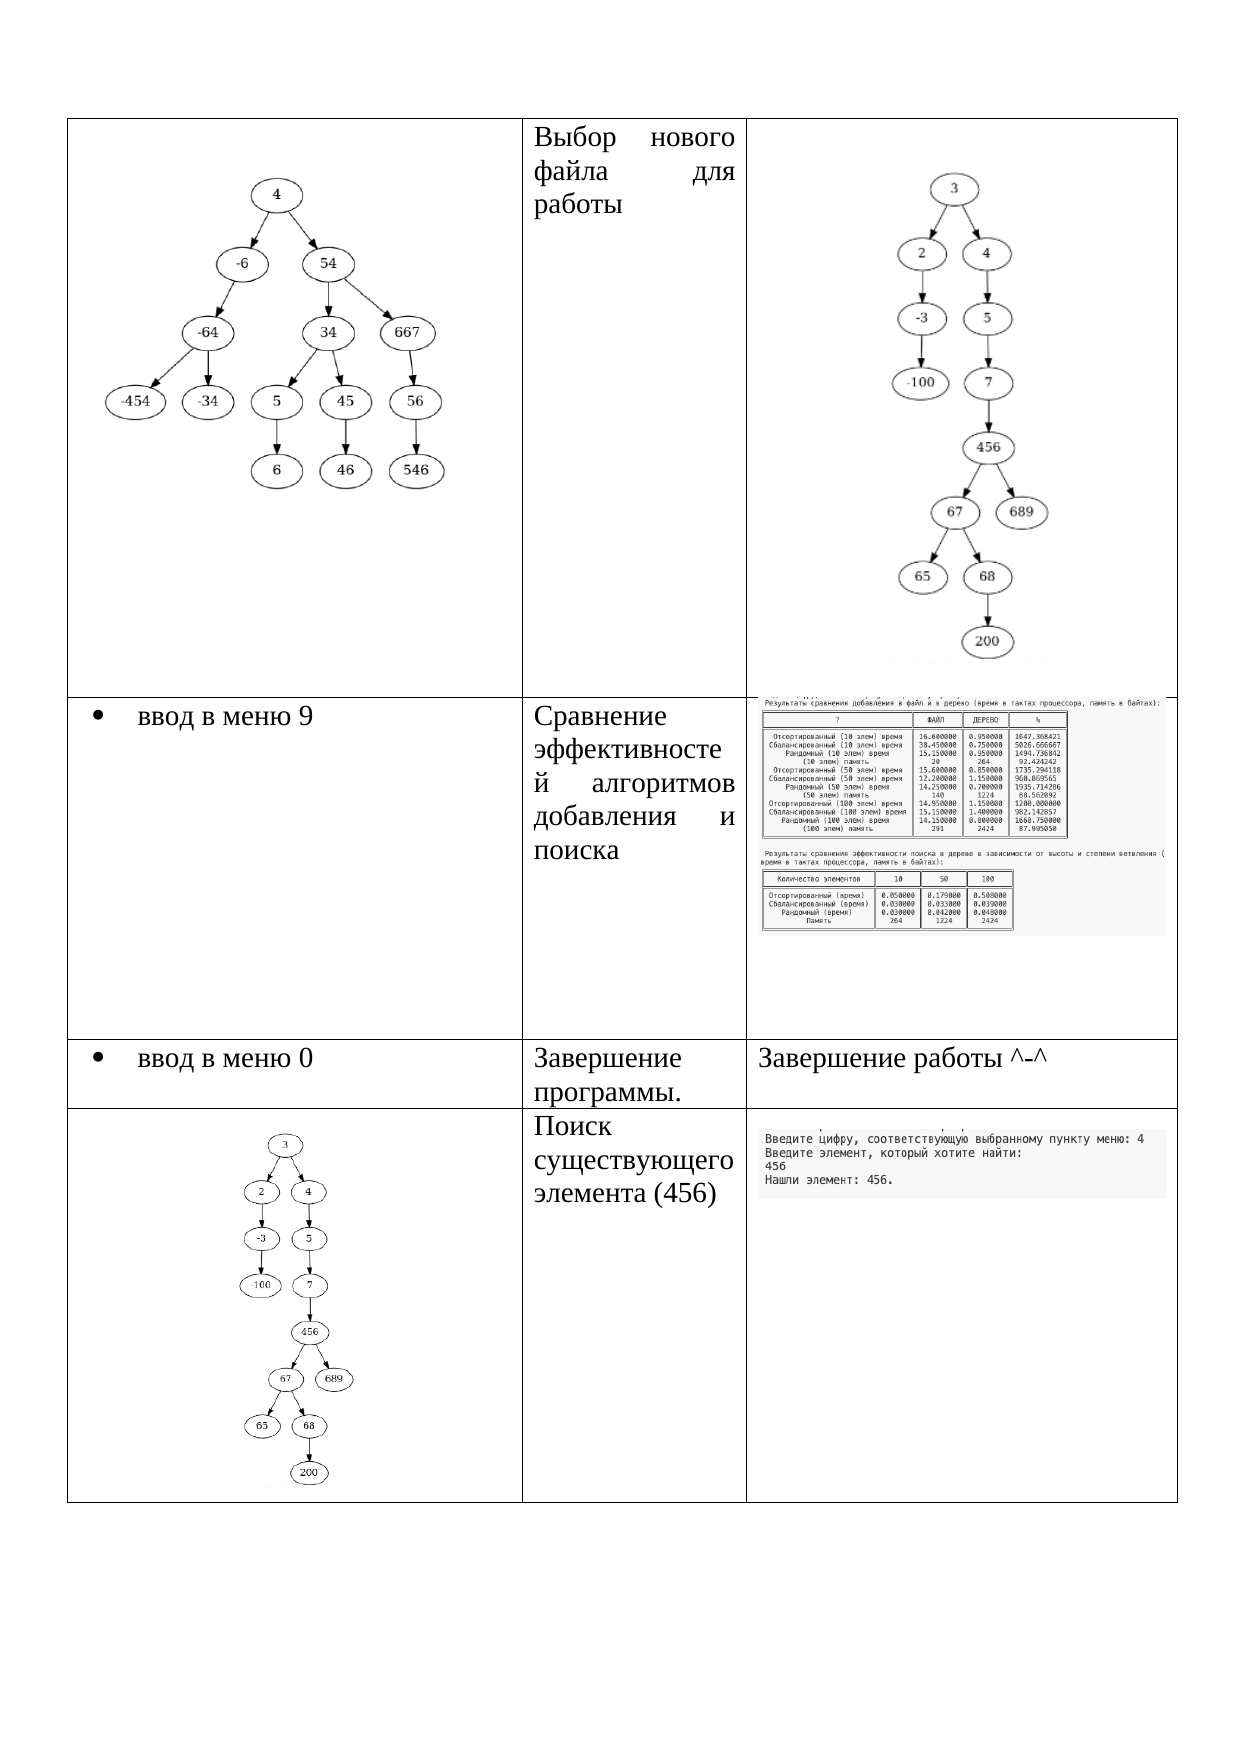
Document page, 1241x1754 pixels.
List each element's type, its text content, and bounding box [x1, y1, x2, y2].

table_cell ввод в меню 9 [68, 698, 522, 1039]
table_cell Выбор нового файла для работы [523, 119, 746, 697]
table_cell ввод в меню 0 [68, 1040, 522, 1107]
picture [90, 162, 499, 490]
table_cell Cравнение эффективностей алгоритмов добавления и поиска [523, 698, 746, 1039]
picture [757, 1129, 1167, 1199]
picture [824, 152, 1101, 666]
table_cell Поиск существующего элемента (456) [523, 1109, 746, 1502]
picture [758, 697, 1167, 936]
table_cell Завершение работы ^-^ [747, 1040, 1177, 1107]
picture [190, 1117, 391, 1490]
table_cell [747, 1109, 1177, 1502]
table_cell Завершение программы. [523, 1040, 746, 1107]
table_cell [68, 1109, 522, 1502]
table_cell [747, 119, 1177, 697]
table_cell [747, 698, 1177, 1039]
table_cell [68, 119, 522, 697]
